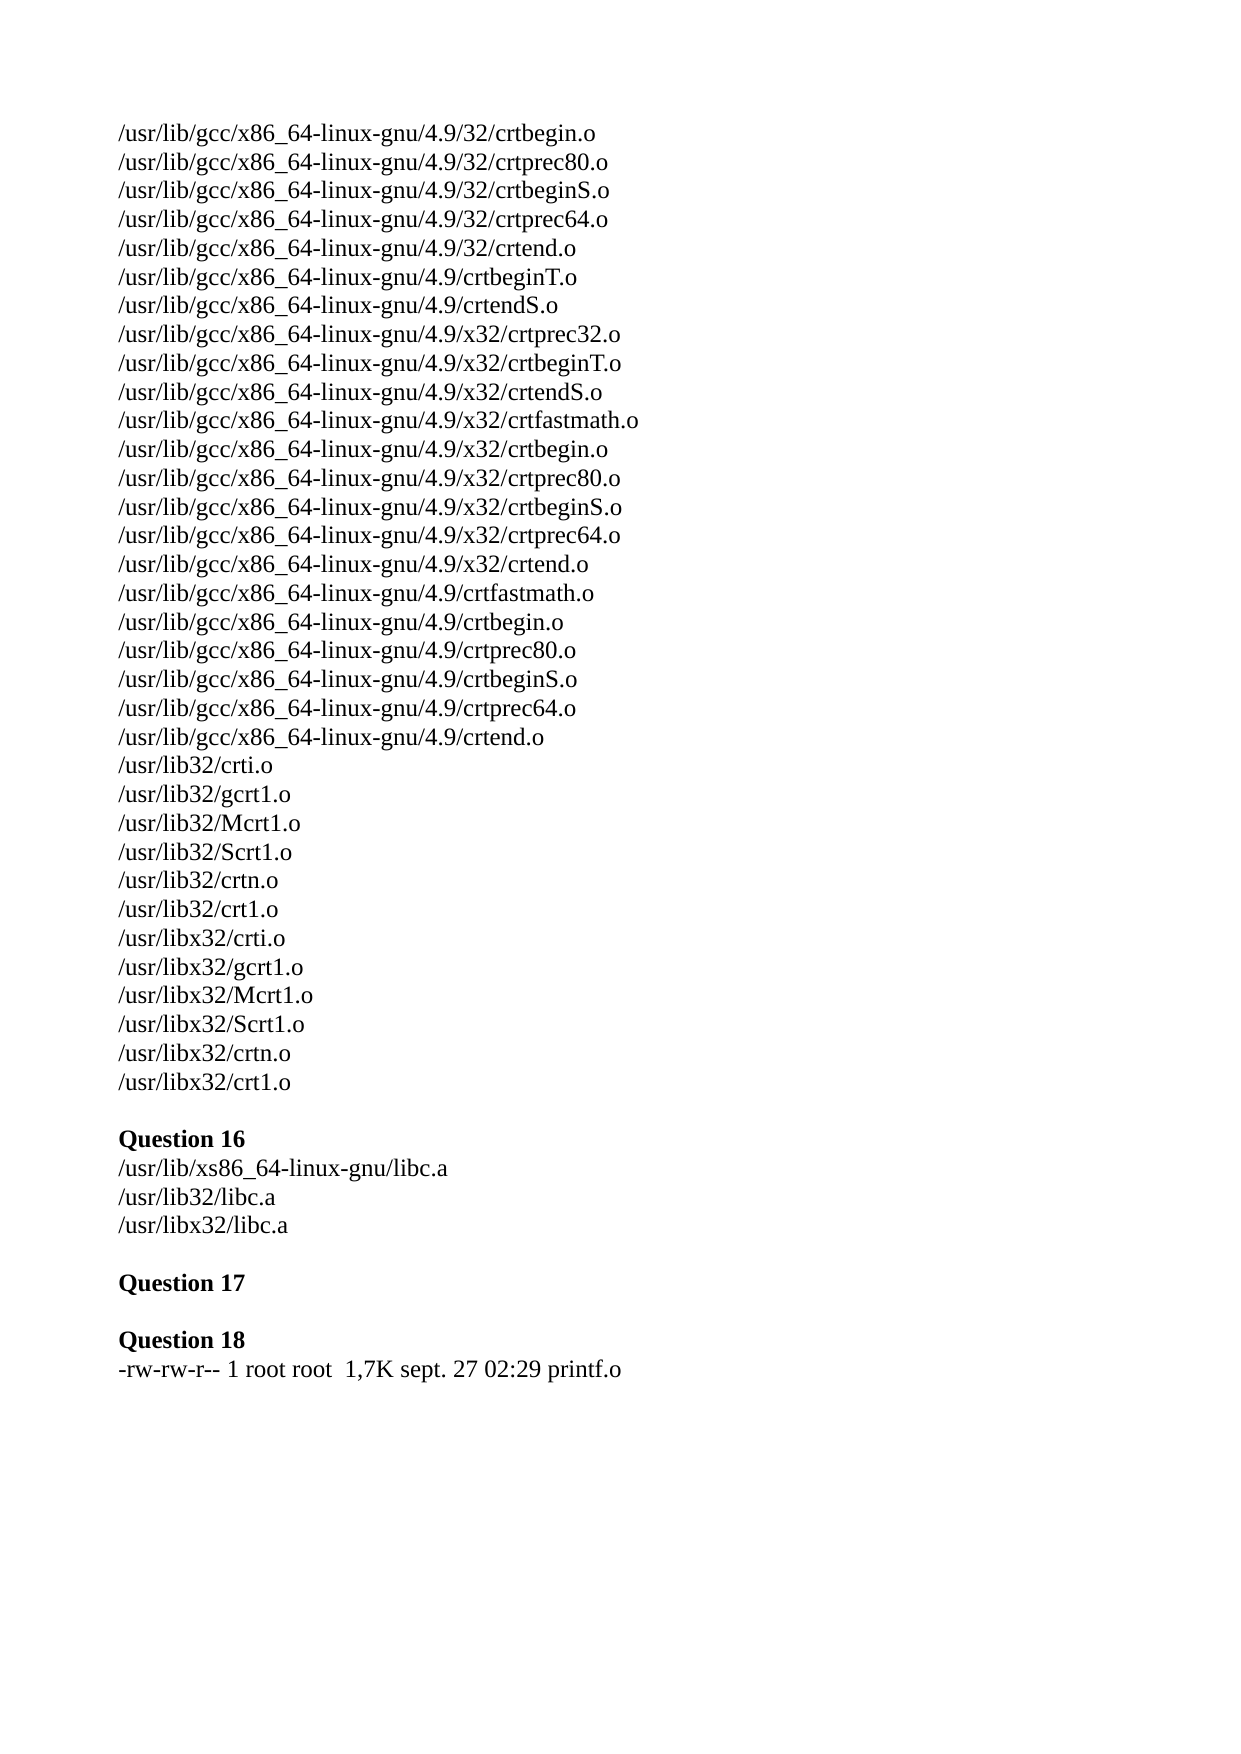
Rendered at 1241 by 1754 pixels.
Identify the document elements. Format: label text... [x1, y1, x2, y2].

text /usr/libx32/Mcrt1.o [118, 981, 1122, 1009]
text /usr/lib32/Scrt1.o [118, 837, 1122, 866]
text /usr/lib/gcc/x86_64-linux-gnu/4.9/32/crtend.o [118, 233, 1122, 262]
text /usr/lib/gcc/x86_64-linux-gnu/4.9/crtendS.o [118, 291, 1122, 319]
text /usr/lib/gcc/x86_64-linux-gnu/4.9/32/crtprec64.o [118, 204, 1122, 233]
text /usr/lib32/Mcrt1.o [118, 808, 1122, 837]
text Question 16 [118, 1124, 1122, 1153]
text /usr/lib/gcc/x86_64-linux-gnu/4.9/x32/crtfastmath.o [118, 406, 1122, 434]
text /usr/lib/gcc/x86_64-linux-gnu/4.9/x32/crtbeginS.o [118, 492, 1122, 521]
text /usr/lib/gcc/x86_64-linux-gnu/4.9/x32/crtprec32.o [118, 319, 1122, 348]
text /usr/libx32/Scrt1.o [118, 1009, 1122, 1038]
text /usr/lib/gcc/x86_64-linux-gnu/4.9/32/crtbegin.o [118, 118, 1122, 147]
text /usr/lib/xs86_64-linux-gnu/libc.a [118, 1153, 1122, 1182]
text /usr/lib/gcc/x86_64-linux-gnu/4.9/crtprec64.o [118, 693, 1122, 722]
text /usr/lib/gcc/x86_64-linux-gnu/4.9/crtbeginS.o [118, 664, 1122, 693]
text /usr/lib/gcc/x86_64-linux-gnu/4.9/x32/crtendS.o [118, 377, 1122, 406]
text Question 18 [118, 1326, 1122, 1354]
text /usr/lib/gcc/x86_64-linux-gnu/4.9/x32/crtbeginT.o [118, 348, 1122, 377]
text /usr/lib/gcc/x86_64-linux-gnu/4.9/crtend.o [118, 722, 1122, 751]
text /usr/libx32/crti.o [118, 923, 1122, 952]
text /usr/lib32/crtn.o [118, 866, 1122, 894]
text /usr/lib/gcc/x86_64-linux-gnu/4.9/x32/crtend.o [118, 549, 1122, 578]
text /usr/lib/gcc/x86_64-linux-gnu/4.9/crtbegin.o [118, 607, 1122, 636]
text /usr/libx32/gcrt1.o [118, 952, 1122, 981]
text /usr/libx32/libc.a [118, 1211, 1122, 1239]
text /usr/lib/gcc/x86_64-linux-gnu/4.9/32/crtprec80.o [118, 147, 1122, 176]
text /usr/lib32/gcrt1.o [118, 779, 1122, 808]
text /usr/lib/gcc/x86_64-linux-gnu/4.9/x32/crtprec80.o [118, 463, 1122, 492]
text /usr/lib/gcc/x86_64-linux-gnu/4.9/crtprec80.o [118, 636, 1122, 664]
text /usr/lib/gcc/x86_64-linux-gnu/4.9/x32/crtbegin.o [118, 434, 1122, 463]
text Question 17 [118, 1268, 1122, 1297]
text /usr/lib/gcc/x86_64-linux-gnu/4.9/32/crtbeginS.o [118, 176, 1122, 204]
text -rw-rw-r-- 1 root root 1,7K sept. 27 02:29 printf.o [118, 1354, 1122, 1383]
text /usr/lib32/libc.a [118, 1182, 1122, 1211]
text /usr/lib/gcc/x86_64-linux-gnu/4.9/x32/crtprec64.o [118, 521, 1122, 549]
text /usr/libx32/crt1.o [118, 1067, 1122, 1096]
text /usr/lib32/crti.o [118, 751, 1122, 779]
text /usr/lib32/crt1.o [118, 894, 1122, 923]
text /usr/lib/gcc/x86_64-linux-gnu/4.9/crtbeginT.o [118, 262, 1122, 291]
text /usr/lib/gcc/x86_64-linux-gnu/4.9/crtfastmath.o [118, 578, 1122, 607]
text /usr/libx32/crtn.o [118, 1038, 1122, 1067]
